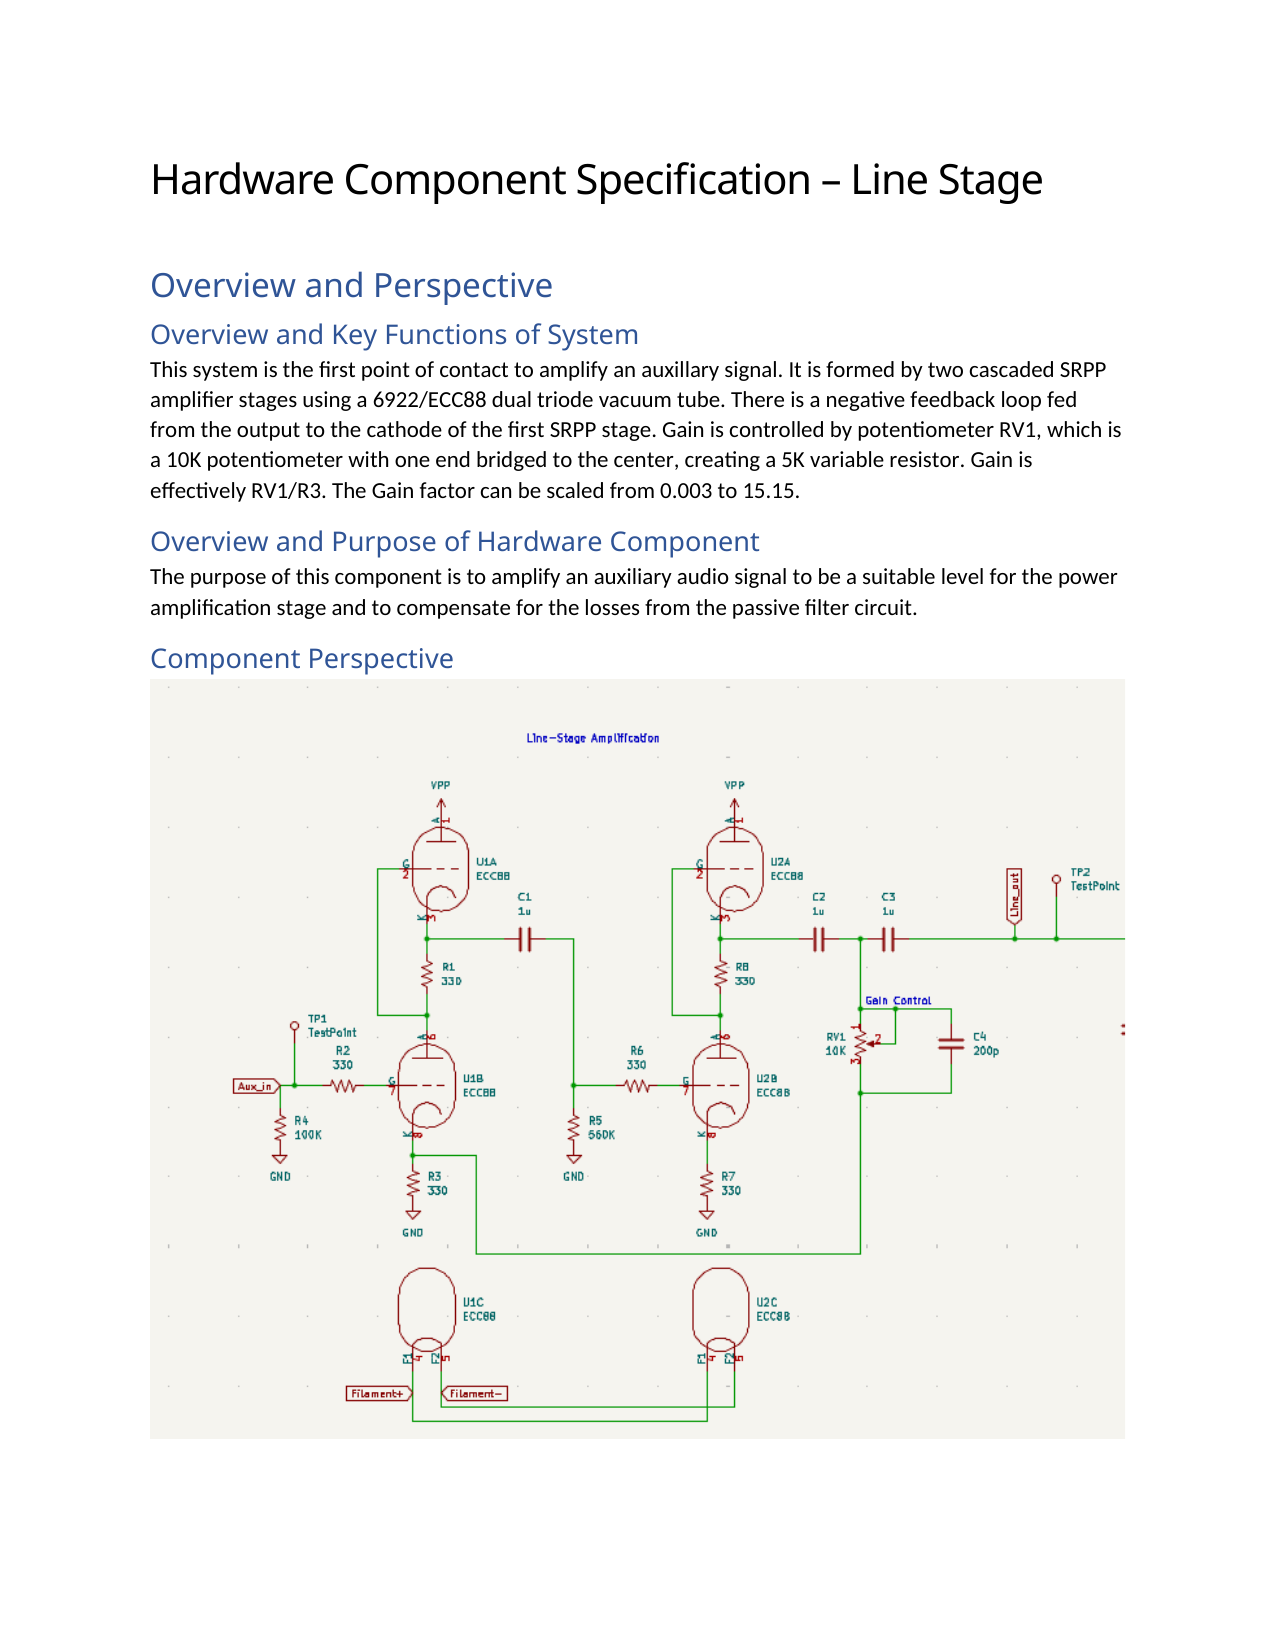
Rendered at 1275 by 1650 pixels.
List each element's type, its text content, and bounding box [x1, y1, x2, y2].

picture [150, 679, 1125, 1439]
text This system is the first point of contact to amplify an auxillary signal. It is formed by two cascaded SRPP amplifier stages using a 6922/ECC88 dual triode vacuum tube. There is a negative feedback loop fed from the output to the cathode of the first SRPP stage. Gain is controlled by potentiometer RV1, which is a 10K potentiometer with one end bridged to the center, creating a 5K variable resistor. Gain is effectively RV1/R3. The Gain factor can be scaled from 0.003 to 15.15. [150, 355, 1125, 504]
subtitle Overview and Perspective [150, 262, 1125, 307]
subtitle Overview and Key Functions of System [150, 315, 1125, 352]
title Hardware Component Specification – Line Stage [150, 150, 1125, 207]
subtitle Overview and Purpose of Hardware Component [150, 523, 1125, 559]
subtitle Component Perspective [150, 639, 1125, 676]
subtitle The purpose of this component is to amplify an auxiliary audio signal to be a suitable level for the power amplification stage and to compensate for the losses from the passive filter circuit. [150, 562, 1125, 621]
